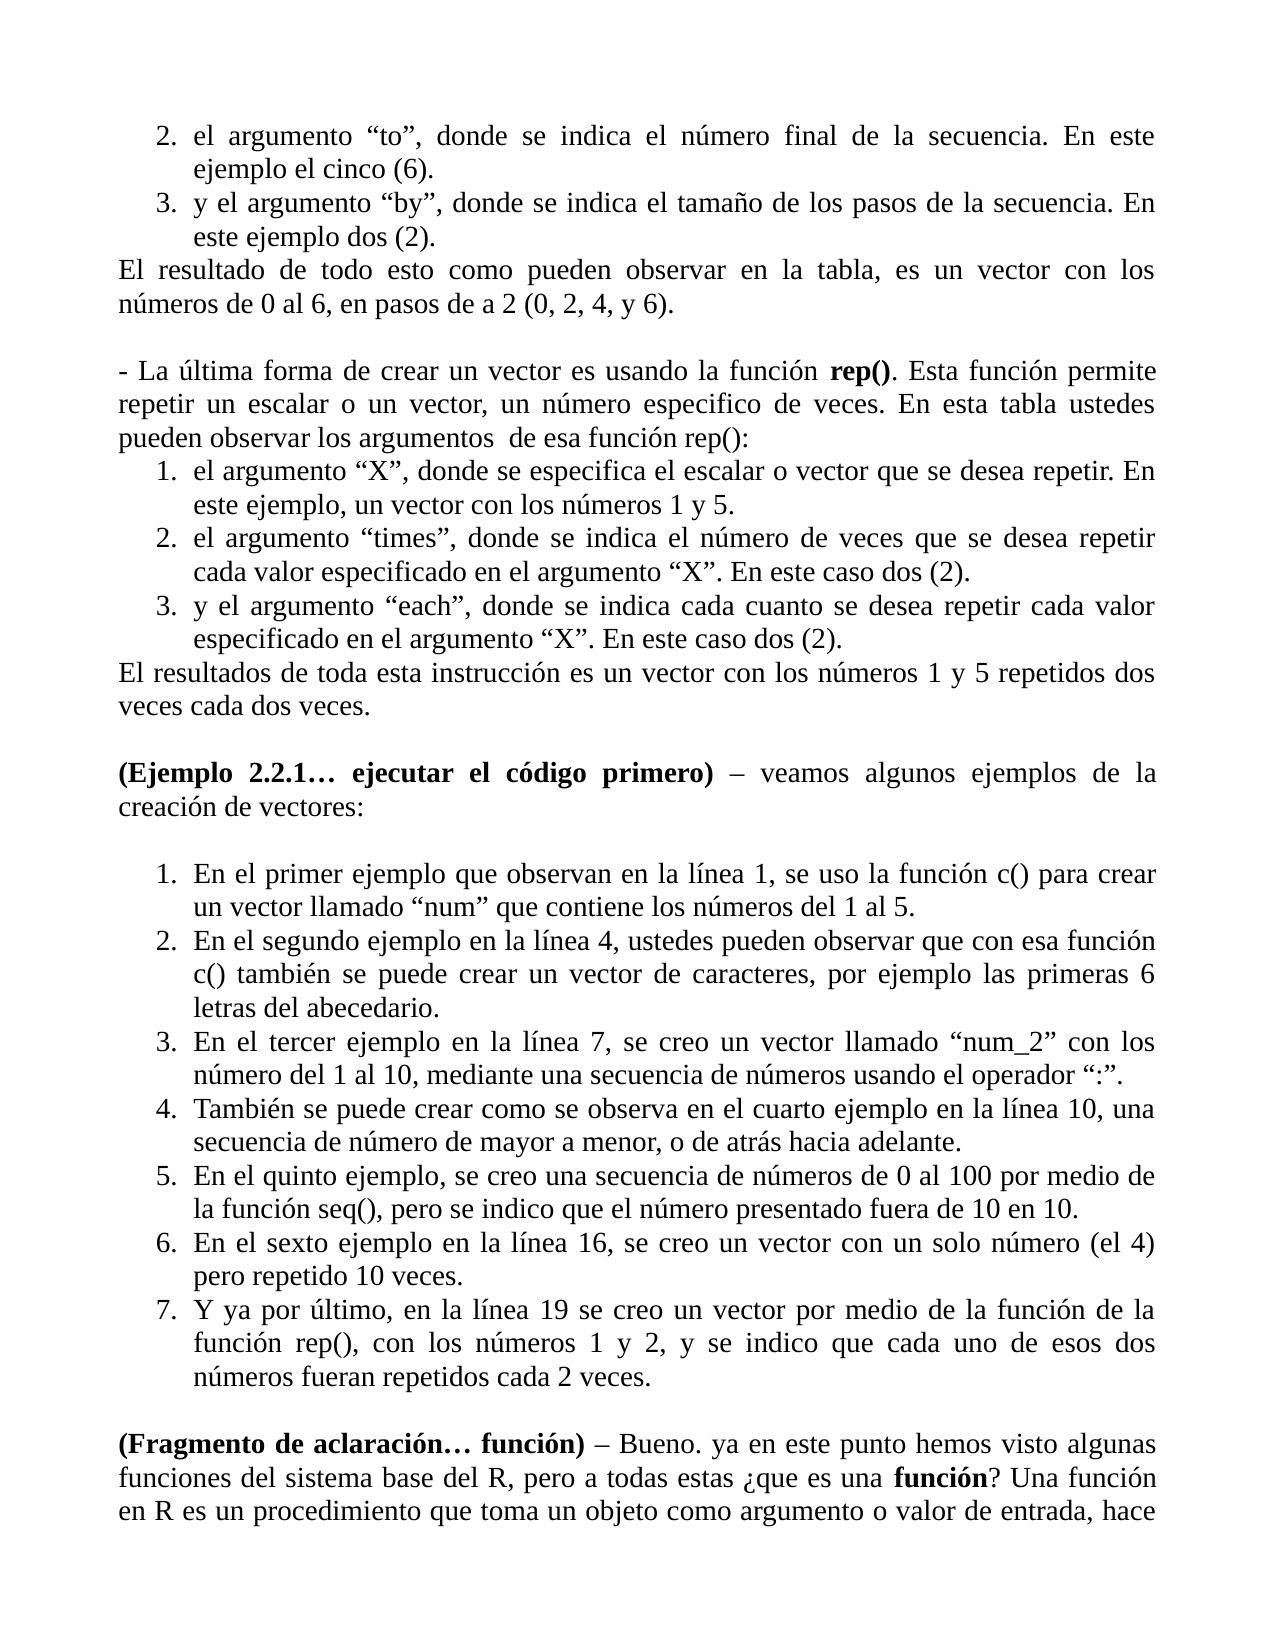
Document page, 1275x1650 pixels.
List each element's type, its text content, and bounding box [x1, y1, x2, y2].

list En el tercer ejemplo en la línea 7, se creo un vector llamado “num_2” con los número del 1 al 10, mediante una secuencia de números usando el operador “:”. [156, 1024, 1157, 1091]
list el argumento “X”, donde se especifica el escalar o vector que se desea repetir. En este ejemplo, un vector con los números 1 y 5. [156, 453, 1157, 521]
text (Fragmento de aclaración… función) – Bueno. ya en este punto hemos visto algunas funciones del sistema base del R, pero a todas estas ¿que es una función? Una función en R es un procedimiento que toma un objeto como argumento o valor de entrada, hace [118, 1426, 1157, 1527]
list el argumento “times”, donde se indica el número de veces que se desea repetir cada valor especificado en el argumento “X”. En este caso dos (2). [156, 521, 1157, 588]
list También se puede crear como se observa en el cuarto ejemplo en la línea 10, una secuencia de número de mayor a menor, o de atrás hacia adelante. [156, 1091, 1157, 1158]
text - La última forma de crear un vector es usando la función rep(). Esta función permite repetir un escalar o un vector, un número especifico de veces. En esta tabla ustedes pueden observar los argumentos de esa función rep(): [118, 353, 1157, 453]
list Y ya por último, en la línea 19 se creo un vector por medio de la función de la función rep(), con los números 1 y 2, y se indico que cada uno de esos dos números fueran repetidos cada 2 veces. [156, 1292, 1157, 1393]
list En el sexto ejemplo en la línea 16, se creo un vector con un solo número (el 4) pero repetido 10 veces. [156, 1225, 1157, 1292]
list el argumento “to”, donde se indica el número final de la secuencia. En este ejemplo el cinco (6). [156, 118, 1157, 185]
text (Ejemplo 2.2.1… ejecutar el código primero) – veamos algunos ejemplos de la creación de vectores: [118, 755, 1157, 822]
text El resultado de todo esto como pueden observar en la tabla, es un vector con los números de 0 al 6, en pasos de a 2 (0, 2, 4, y 6). [118, 252, 1157, 319]
list y el argumento “by”, donde se indica el tamaño de los pasos de la secuencia. En este ejemplo dos (2). [156, 185, 1157, 252]
list En el segundo ejemplo en la línea 4, ustedes pueden observar que con esa función c() también se puede crear un vector de caracteres, por ejemplo las primeras 6 letras del abecedario. [156, 923, 1157, 1024]
list y el argumento “each”, donde se indica cada cuanto se desea repetir cada valor especificado en el argumento “X”. En este caso dos (2). [156, 588, 1157, 655]
list En el quinto ejemplo, se creo una secuencia de números de 0 al 100 por medio de la función seq(), pero se indico que el número presentado fuera de 10 en 10. [156, 1158, 1157, 1225]
text El resultados de toda esta instrucción es un vector con los números 1 y 5 repetidos dos veces cada dos veces. [118, 655, 1157, 722]
list En el primer ejemplo que observan en la línea 1, se uso la función c() para crear un vector llamado “num” que contiene los números del 1 al 5. [156, 856, 1157, 923]
